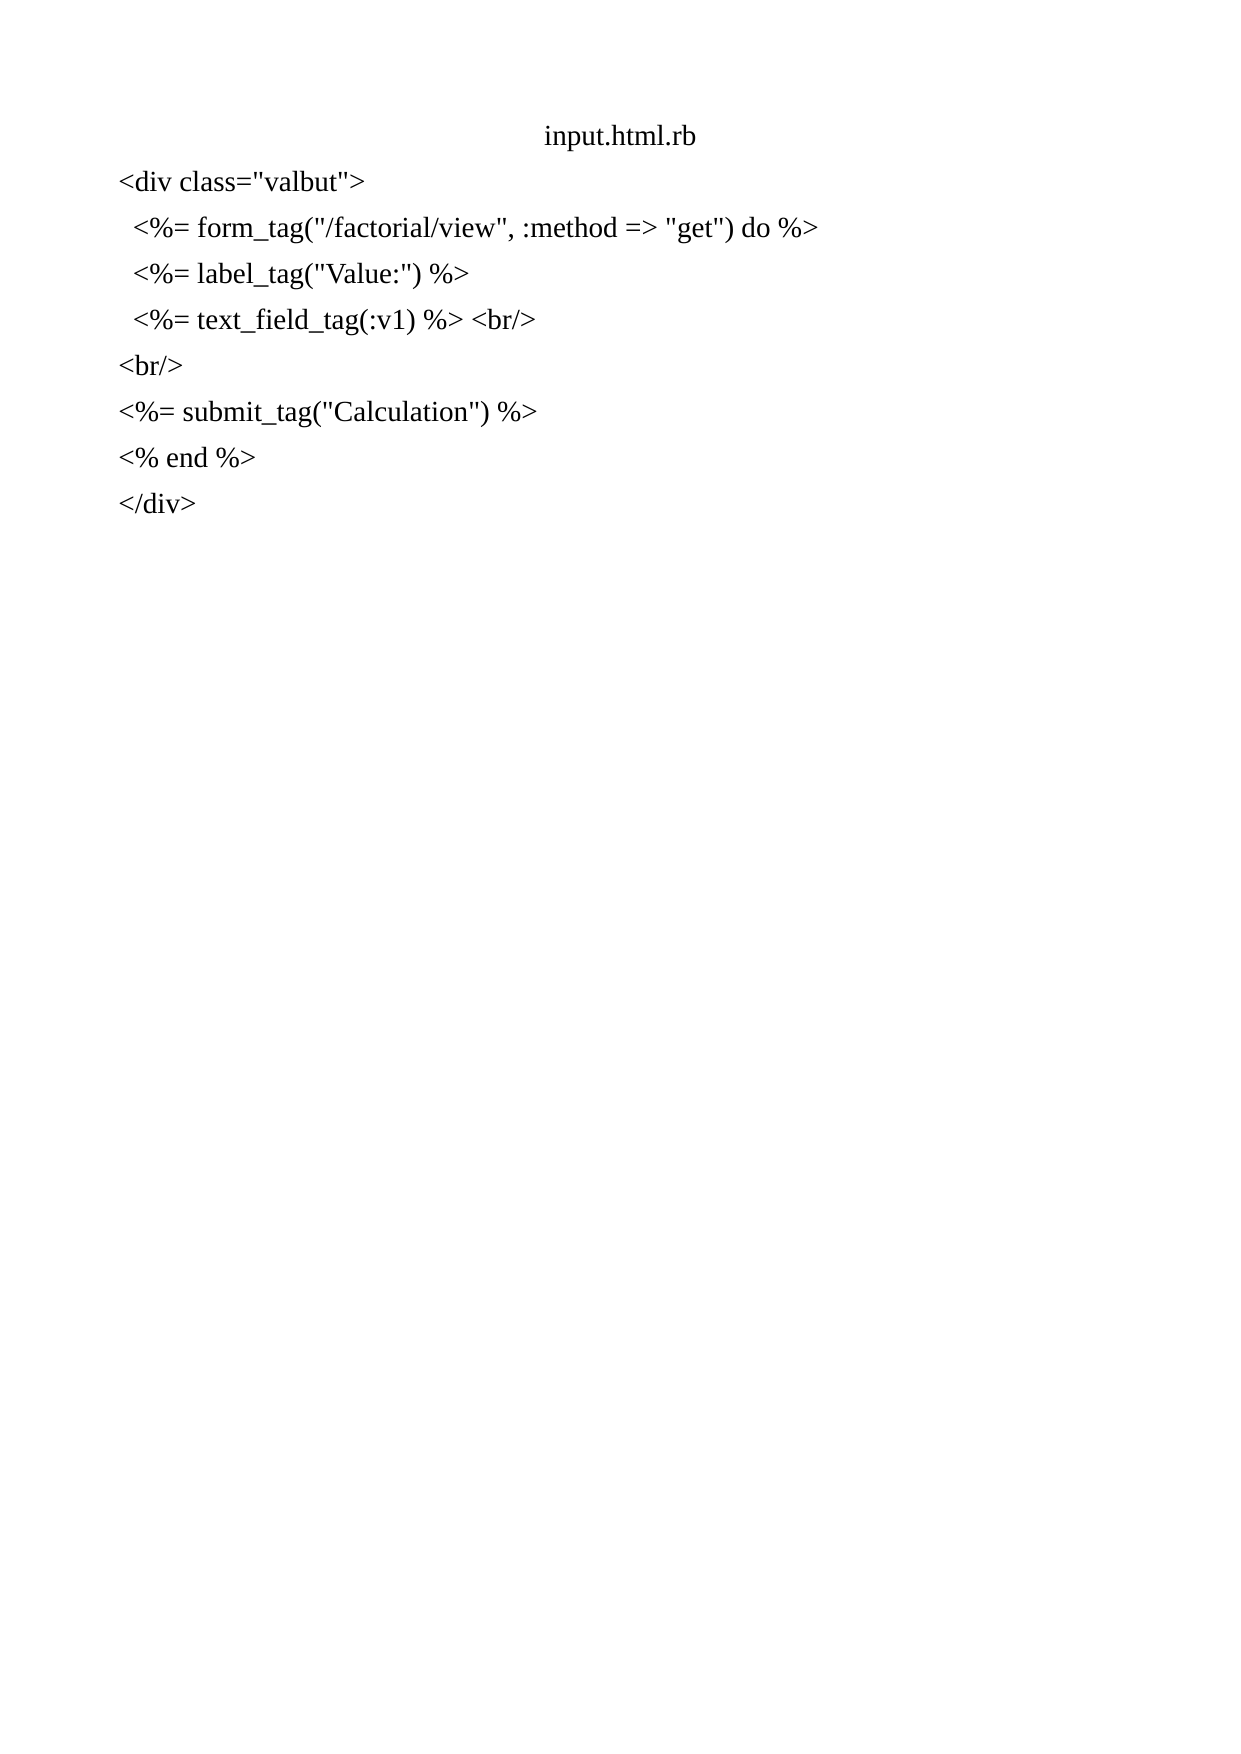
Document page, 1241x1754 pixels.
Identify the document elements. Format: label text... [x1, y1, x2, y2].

text <% end %> [118, 440, 1122, 474]
text <%= label_tag("Value:") %> [118, 256, 1122, 290]
text <br/> [118, 348, 1122, 382]
text <%= text_field_tag(:v1) %> <br/> [118, 302, 1122, 336]
text <%= submit_tag("Calculation") %> [118, 394, 1122, 428]
text input.html.rb [118, 118, 1122, 152]
text <div class="valbut"> [118, 164, 1122, 198]
text <%= form_tag("/factorial/view", :method => "get") do %> [118, 210, 1122, 244]
text </div> [118, 486, 1122, 520]
